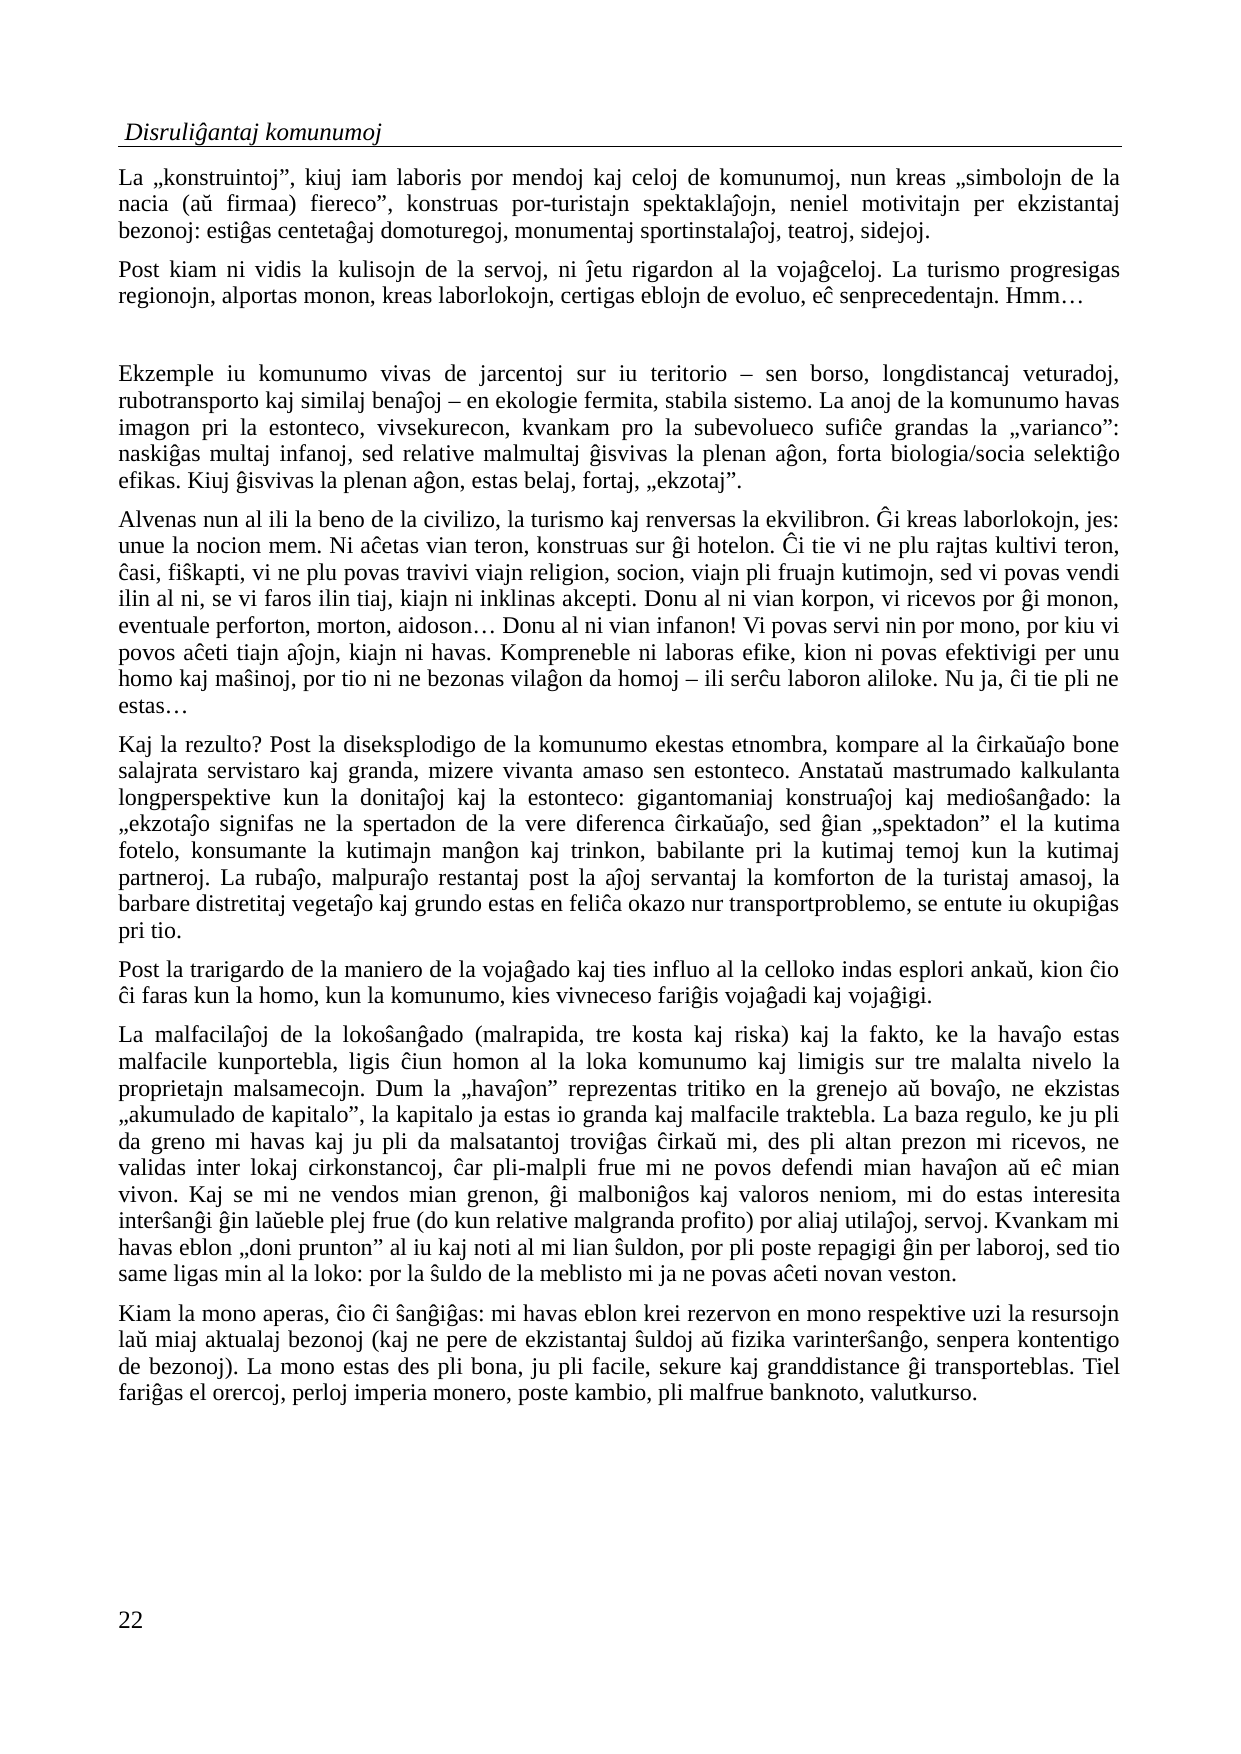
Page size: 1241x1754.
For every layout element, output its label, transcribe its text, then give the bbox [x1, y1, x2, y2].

text Post kiam ni vidis la kulisojn de la servoj, ni ĵetu rigardon al la vojaĝceloj. La turismo progresigas regionojn, alportas monon, kreas laborlokojn, certigas eblojn de evoluo, eĉ senprecedentajn. Hmm… [118, 256, 1122, 309]
text Alvenas nun al ili la beno de la civilizo, la turismo kaj renversas la ekvilibron. Ĝi kreas laborlokojn, jes: unue la nocion mem. Ni aĉetas vian teron, konstruas sur ĝi hotelon. Ĉi tie vi ne plu rajtas kultivi teron, ĉasi, fiŝkapti, vi ne plu povas travivi viajn religion, socion, viajn pli fruajn kutimojn, sed vi povas vendi ilin al ni, se vi faros ilin tiaj, kiajn ni inklinas akcepti. Donu al ni vian korpon, vi ricevos por ĝi monon, eventuale perforton, morton, aidoson… Donu al ni vian infanon! Vi povas servi nin por mono, por kiu vi povos aĉeti tiajn aĵojn, kiajn ni havas. Kompreneble ni laboras efike, kion ni povas efektivigi per unu homo kaj maŝinoj, por tio ni ne bezonas vilaĝon da homoj – ili serĉu laboron aliloke. Nu ja, ĉi tie pli ne estas… [118, 506, 1122, 718]
text Ekzemple iu komunumo vivas de jarcentoj sur iu teritorio – sen borso, longdistancaj veturadoj, rubotransporto kaj similaj benaĵoj – en ekologie fermita, stabila sistemo. La anoj de la komunumo havas imagon pri la estonteco, vivsekurecon, kvankam pro la subevolueco sufiĉe grandas la „varianco”: naskiĝas multaj infanoj, sed relative malmultaj ĝisvivas la plenan aĝon, forta biologia/socia selektiĝo efikas. Kiuj ĝisvivas la plenan aĝon, estas belaj, fortaj, „ekzotaj”. [118, 361, 1122, 493]
text La malfacilaĵoj de la lokoŝanĝado (malrapida, tre kosta kaj riska) kaj la fakto, ke la havaĵo estas malfacile kunportebla, ligis ĉiun homon al la loka komunumo kaj limigis sur tre malalta nivelo la proprietajn malsamecojn. Dum la „havaĵon” reprezentas tritiko en la grenejo aŭ bovaĵo, ne ekzistas „akumulado de kapitalo”, la kapitalo ja estas io granda kaj malfacile traktebla. La baza regulo, ke ju pli da greno mi havas kaj ju pli da malsatantoj troviĝas ĉirkaŭ mi, des pli altan prezon mi ricevos, ne validas inter lokaj cirkonstancoj, ĉar pli-malpli frue mi ne povos defendi mian havaĵon aŭ eĉ mian vivon. Kaj se mi ne vendos mian grenon, ĝi malboniĝos kaj valoros neniom, mi do estas interesita interŝanĝi ĝin laŭeble plej frue (do kun relative malgranda profito) por aliaj utilaĵoj, servoj. Kvankam mi havas eblon „doni prunton” al iu kaj noti al mi lian ŝuldon, por pli poste repagigi ĝin per laboroj, sed tio same ligas min al la loko: por la ŝuldo de la meblisto mi ja ne povas aĉeti novan veston. [118, 1021, 1122, 1287]
text Post la trarigardo de la maniero de la vojaĝado kaj ties influo al la celloko indas esplori ankaŭ, kion ĉio ĉi faras kun la homo, kun la komunumo, kies vivneceso fariĝis vojaĝadi kaj vojaĝigi. [118, 956, 1122, 1009]
text Kiam la mono aperas, ĉio ĉi ŝanĝiĝas: mi havas eblon krei rezervon en mono respektive uzi la resursojn laŭ miaj aktualaj bezonoj (kaj ne pere de ekzistantaj ŝuldoj aŭ fizika varinterŝanĝo, senpera kontentigo de bezonoj). La mono estas des pli bona, ju pli facile, sekure kaj granddistance ĝi transporteblas. Tiel fariĝas el orercoj, perloj imperia monero, poste kambio, pli malfrue banknoto, valutkurso. [118, 1299, 1122, 1406]
text La „konstruintoj”, kiuj iam laboris por mendoj kaj celoj de komunumoj, nun kreas „simbolojn de la nacia (aŭ firmaa) fiereco”, konstruas por-turistajn spektaklaĵojn, neniel motivitajn per ekzistantaj bezonoj: estiĝas centetaĝaj domoturegoj, monumentaj sportinstalaĵoj, teatroj, sidejoj. [118, 164, 1122, 243]
text Kaj la rezulto? Post la diseksplodigo de la komunumo ekestas etnombra, kompare al la ĉirkaŭaĵo bone salajrata servistaro kaj granda, mizere vivanta amaso sen estonteco. Anstataŭ mastrumado kalkulanta longperspektive kun la donitaĵoj kaj la estonteco: gigantomaniaj konstruaĵoj kaj medioŝanĝado: la „ekzotaĵo signifas ne la spertadon de la vere diferenca ĉirkaŭaĵo, sed ĝian „spektadon” el la kutima fotelo, konsumante la kutimajn manĝon kaj trinkon, babilante pri la kutimaj temoj kun la kutimaj partneroj. La rubaĵo, malpuraĵo restantaj post la aĵoj servantaj la komforton de la turistaj amasoj, la barbare distretitaj vegetaĵo kaj grundo estas en feliĉa okazo nur transportproblemo, se entute iu okupiĝas pri tio. [118, 731, 1122, 943]
